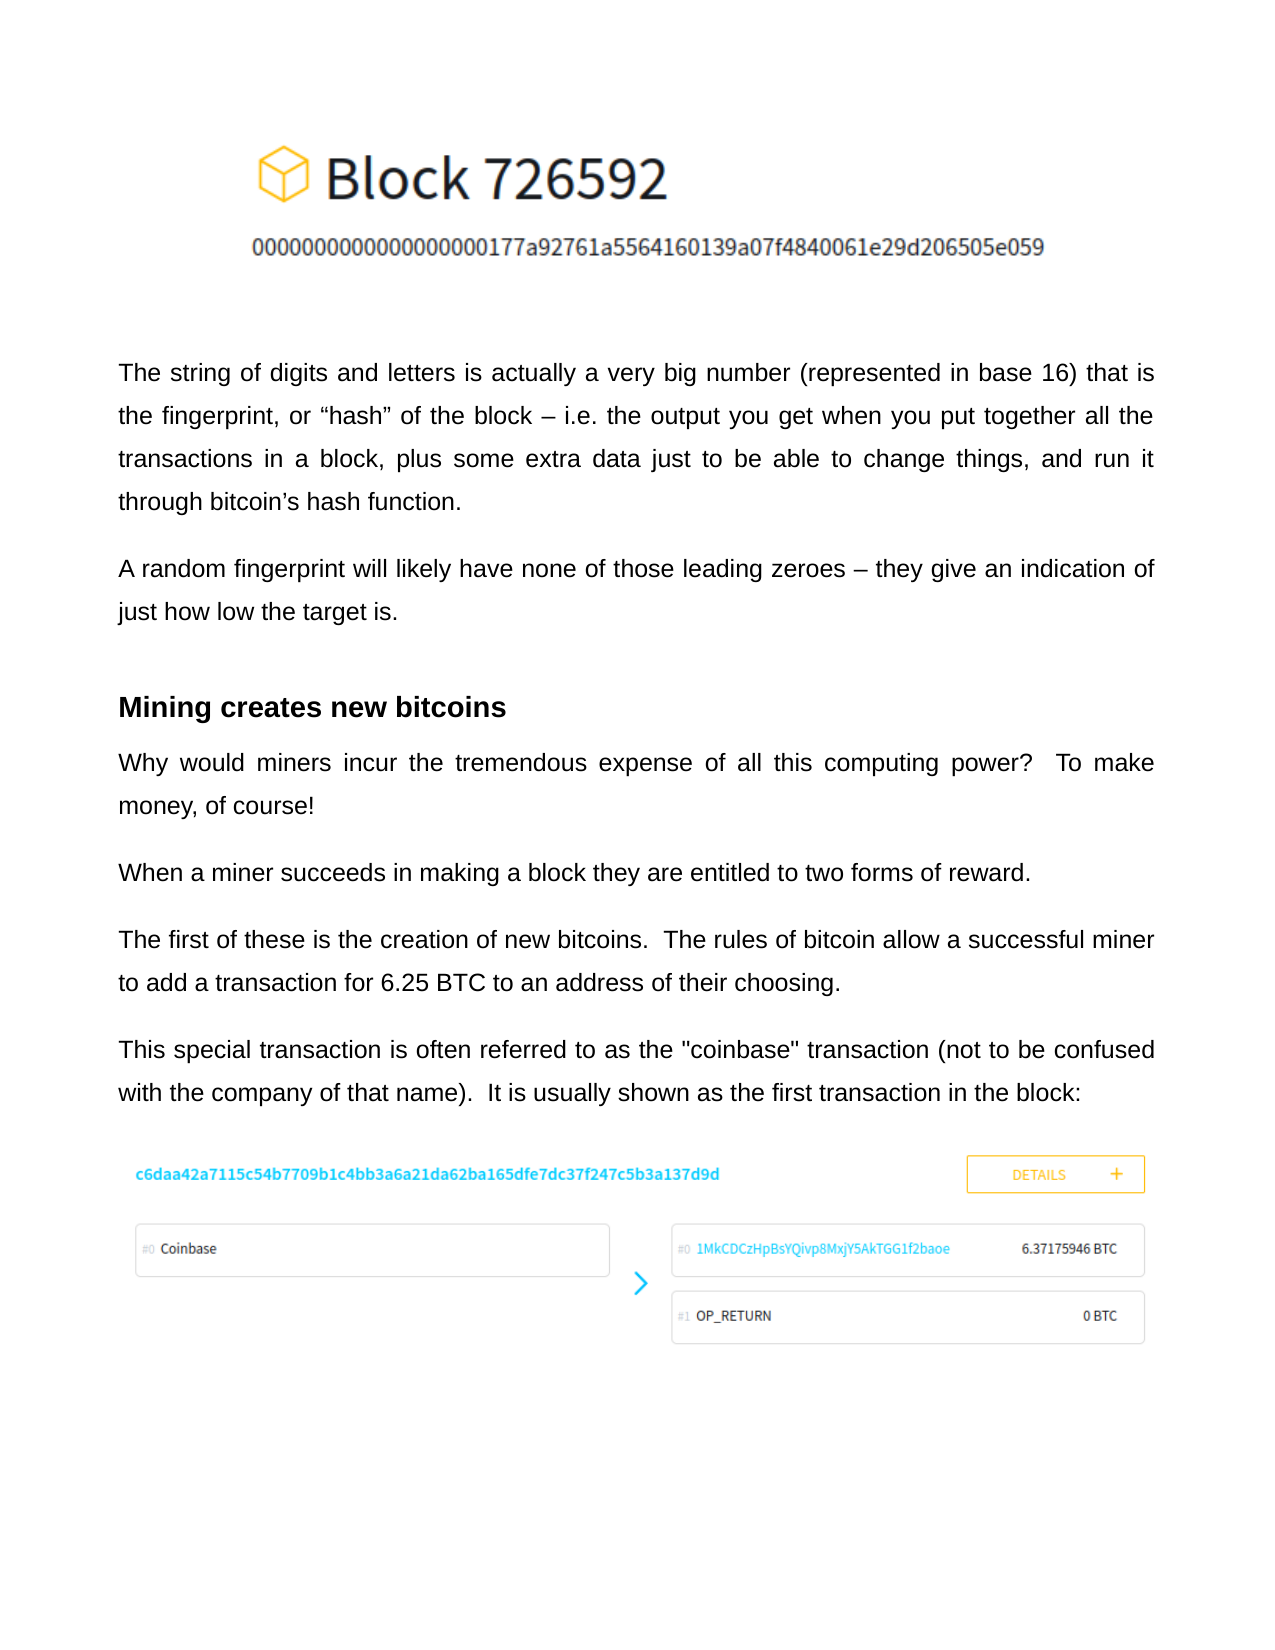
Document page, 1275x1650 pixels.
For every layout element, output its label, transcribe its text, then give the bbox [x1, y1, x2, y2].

subtitle Mining creates new bitcoins [118, 690, 1157, 724]
text The string of digits and letters is actually a very big number (represented in base 16) that is the fingerprint, or “hash” of the block – i.e. the output you get when you put together all the transactions in a block, plus some extra data just to be able to change things, and run it through bitcoin’s hash function. [118, 358, 1157, 516]
text Why would miners incur the tremendous expense of all this computing power? To make money, of course! [118, 748, 1157, 820]
picture [213, 118, 1062, 277]
picture [123, 1133, 1152, 1359]
text The first of these is the creation of new bitcoins. The rules of bitcoin allow a successful miner to add a transaction for 6.25 BTC to an address of their choosing. [118, 925, 1157, 997]
text When a miner succeeds in making a block they are entitled to two forms of reward. [118, 858, 1157, 887]
text A random fingerprint will likely have none of those leading zeroes – they give an indication of just how low the target is. [118, 554, 1157, 626]
text This special transaction is often referred to as the "coinbase" transaction (not to be confused with the company of that name). It is usually shown as the first transaction in the block: [118, 1035, 1157, 1107]
